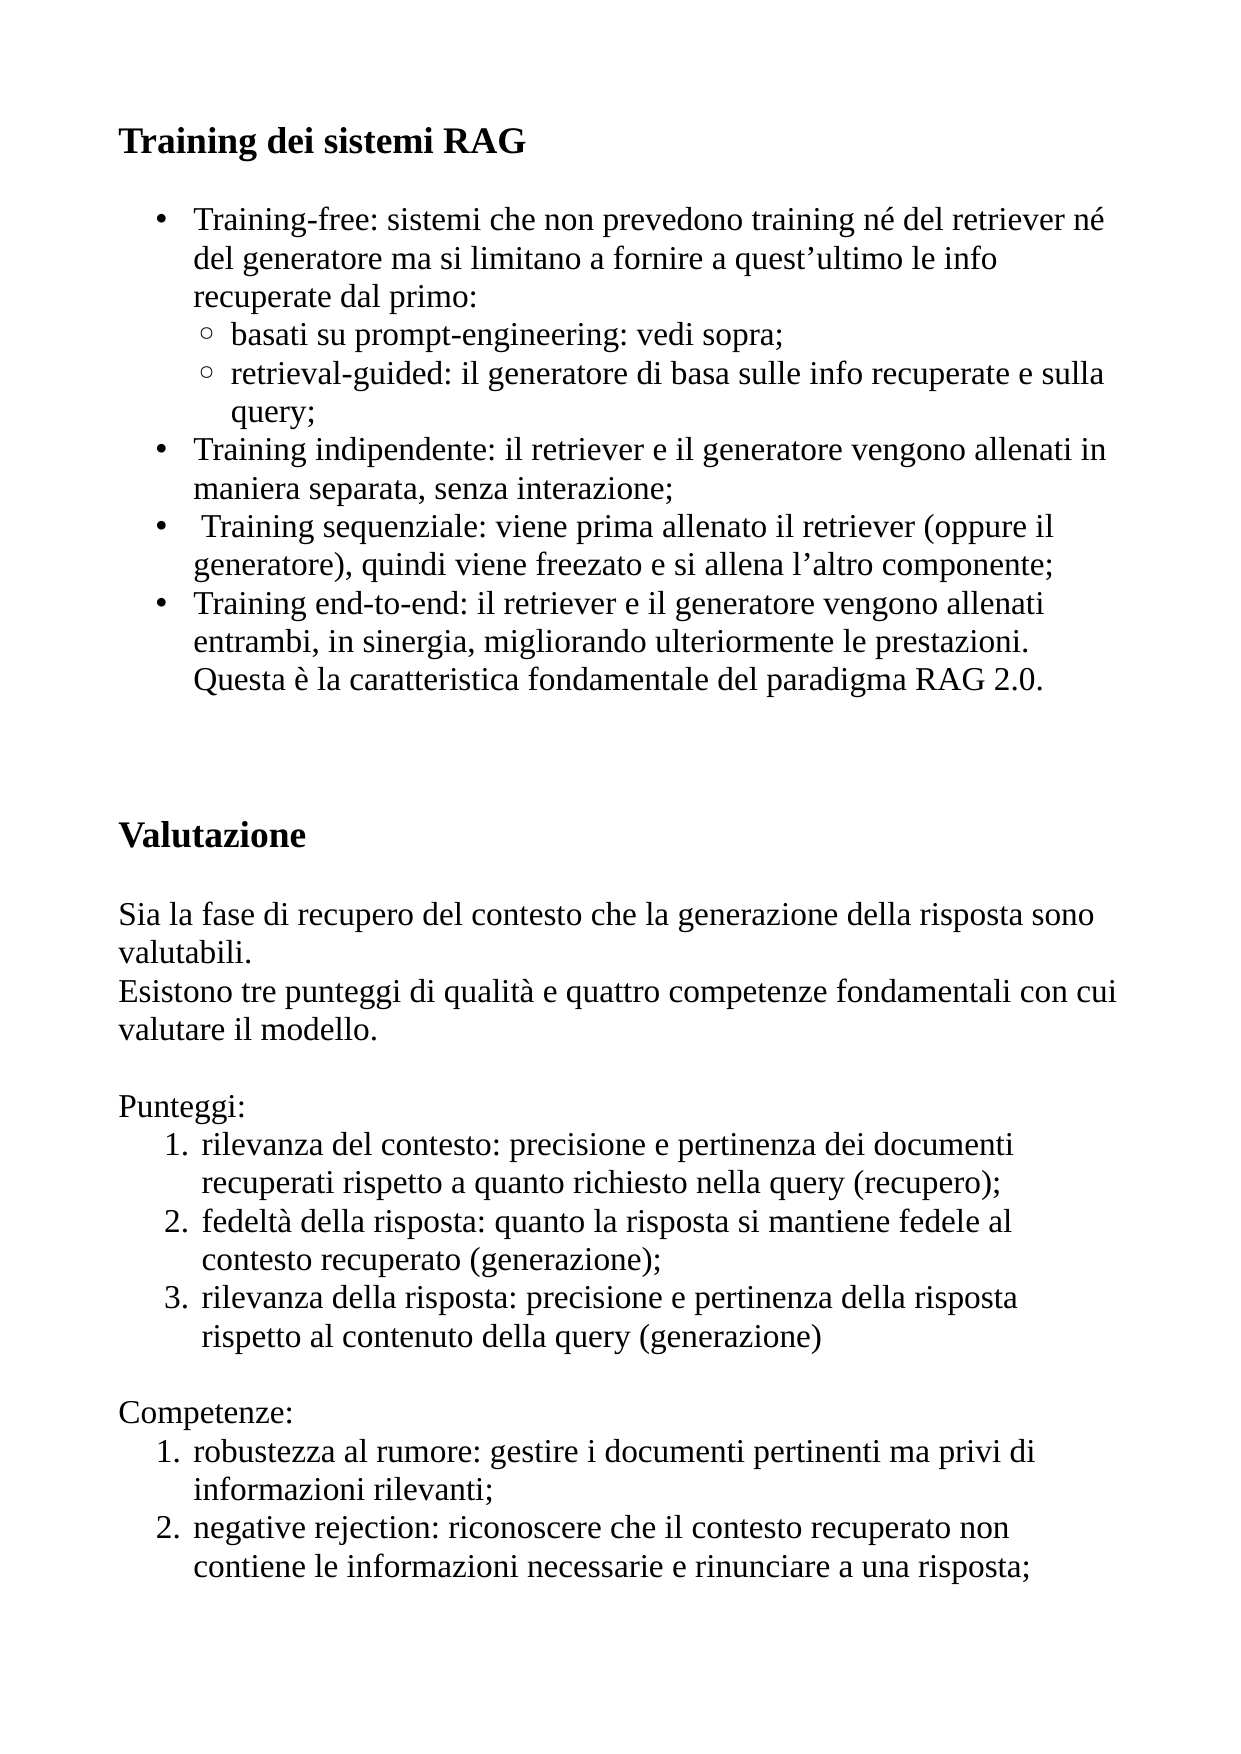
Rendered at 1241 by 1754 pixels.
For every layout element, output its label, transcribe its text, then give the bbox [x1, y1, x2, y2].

text Esistono tre punteggi di qualità e quattro competenze fondamentali con cui valutare il modello. [118, 971, 1122, 1048]
list fedeltà della risposta: quanto la risposta si mantiene fedele al contesto recuperato (generazione); [164, 1201, 1122, 1278]
list negative rejection: riconoscere che il contesto recuperato non contiene le informazioni necessarie e rinunciare a una risposta; [156, 1508, 1122, 1584]
text Valutazione [118, 813, 1122, 856]
list rilevanza del contesto: precisione e pertinenza dei documenti recuperati rispetto a quanto richiesto nella query (recupero); [164, 1124, 1122, 1201]
list basati su prompt-engineering: vedi sopra; [193, 314, 1122, 353]
list retrieval-guided: il generatore di basa sulle info recuperate e sulla query; [193, 353, 1122, 429]
list Training-free: sistemi che non prevedono training né del retriever né del generatore ma si limitano a fornire a quest’ultimo le info recuperate dal primo: [156, 199, 1122, 314]
list rilevanza della risposta: precisione e pertinenza della risposta rispetto al contenuto della query (generazione) [164, 1278, 1122, 1354]
text Sia la fase di recupero del contesto che la generazione della risposta sono valutabili. [118, 894, 1122, 971]
text Competenze: [118, 1393, 1122, 1431]
list Training sequenziale: viene prima allenato il retriever (oppure il generatore), quindi viene freezato e si allena l’altro componente; [156, 506, 1122, 583]
text Training dei sistemi RAG [118, 118, 1122, 161]
text Punteggi: [118, 1086, 1122, 1124]
list Training indipendente: il retriever e il generatore vengono allenati in maniera separata, senza interazione; [156, 429, 1122, 506]
list Training end-to-end: il retriever e il generatore vengono allenati entrambi, in sinergia, migliorando ulteriormente le prestazioni. Questa è la caratteristica fondamentale del paradigma RAG 2.0. [156, 583, 1122, 698]
list robustezza al rumore: gestire i documenti pertinenti ma privi di informazioni rilevanti; [156, 1431, 1122, 1508]
